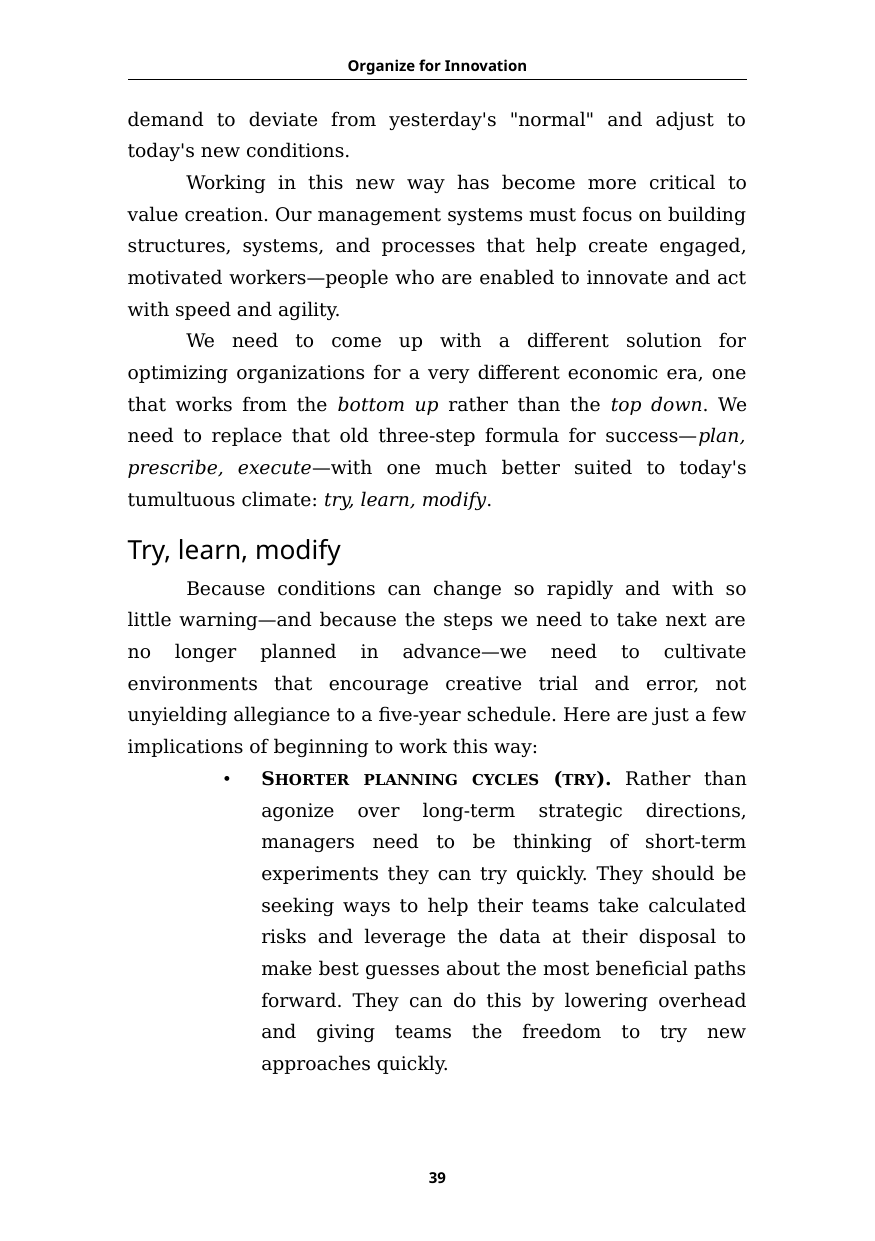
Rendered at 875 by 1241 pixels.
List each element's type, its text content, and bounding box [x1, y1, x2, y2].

text Working in this new way has become more critical to value creation. Our management systems must focus on building structures, systems, and processes that help create engaged, motivated workers—people who are enabled to innovate and act with speed and agility. [127, 172, 747, 321]
text Because conditions can change so rapidly and with so little warning—and because the steps we need to take next are no longer planned in advance—we need to cultivate environments that encourage creative trial and error, not unyielding allegiance to a five-year schedule. Here are just a few implications of beginning to work this way: [127, 578, 747, 758]
list Shorter planning cycles (try). Rather than agonize over long-term strategic directions, managers need to be thinking of short-term experiments they can try quickly. They should be seeking ways to help their teams take calculated risks and leverage the data at their disposal to make best guesses about the most beneficial paths forward. They can do this by lowering overhead and giving teams the freedom to try new approaches quickly. [223, 768, 747, 1075]
text We need to come up with a different solution for optimizing organizations for a very different economic era, one that works from the bottom up rather than the top down. We need to replace that old three-step formula for success—plan, prescribe, execute—with one much better suited to today's tumultuous climate: try, learn, modify. [127, 330, 747, 511]
subtitle Try, learn, modify [127, 535, 747, 565]
text demand to deviate from yesterday's "normal" and adjust to today's new conditions. [127, 109, 747, 162]
